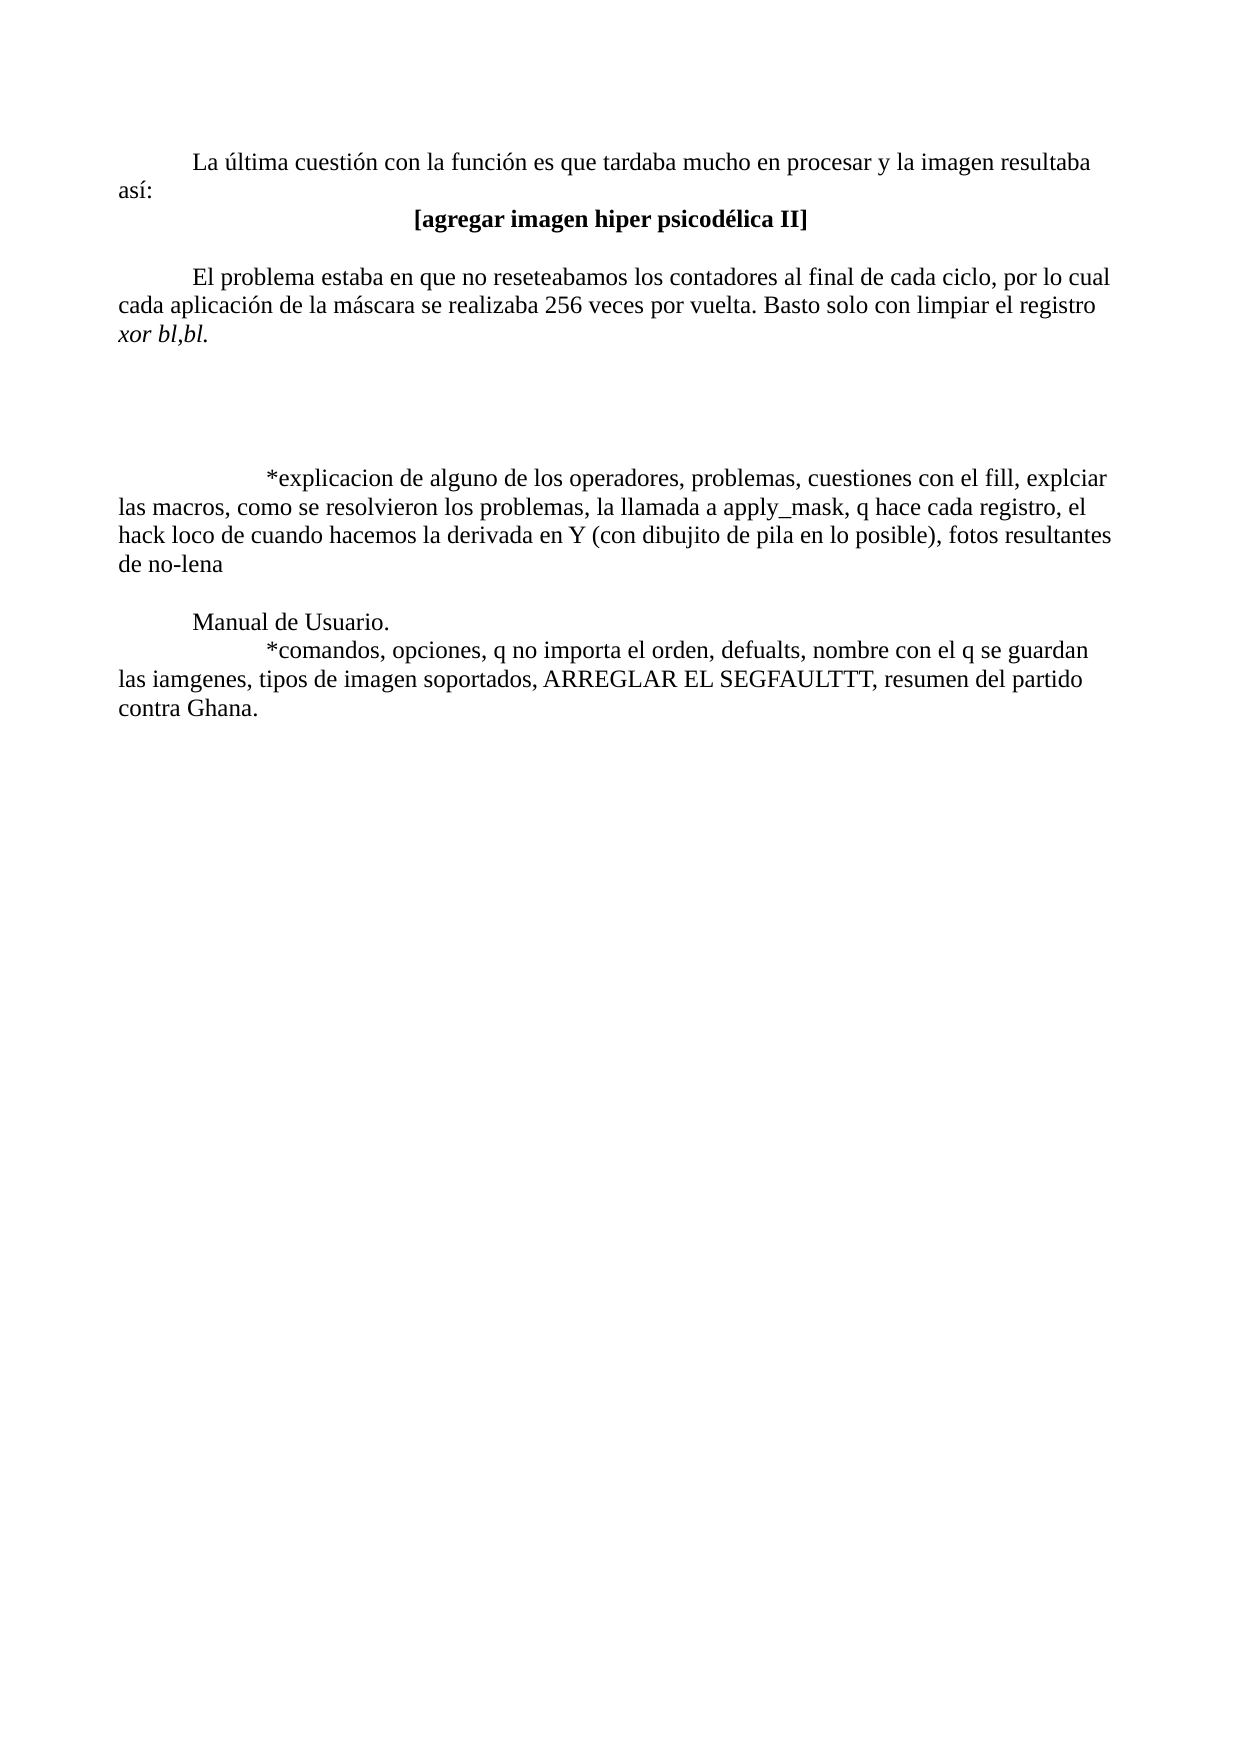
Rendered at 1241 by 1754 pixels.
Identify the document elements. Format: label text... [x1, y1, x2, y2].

text Manual de Usuario. [118, 607, 1122, 636]
text El problema estaba en que no reseteabamos los contadores al final de cada ciclo, por lo cual cada aplicación de la máscara se realizaba 256 veces por vuelta. Basto solo con limpiar el registro xor bl,bl. [118, 262, 1122, 348]
text La última cuestión con la función es que tardaba mucho en procesar y la imagen resultaba así: [118, 147, 1122, 204]
text *explicacion de alguno de los operadores, problemas, cuestiones con el fill, explciar las macros, como se resolvieron los problemas, la llamada a apply_mask, q hace cada registro, el hack loco de cuando hacemos la derivada en Y (con dibujito de pila en lo posible), fotos resultantes de no-lena [118, 463, 1122, 578]
text [agregar imagen hiper psicodélica II] [118, 204, 1122, 233]
text *comandos, opciones, q no importa el orden, defualts, nombre con el q se guardan las iamgenes, tipos de imagen soportados, ARREGLAR EL SEGFAULTTT, resumen del partido contra Ghana. [118, 636, 1122, 722]
